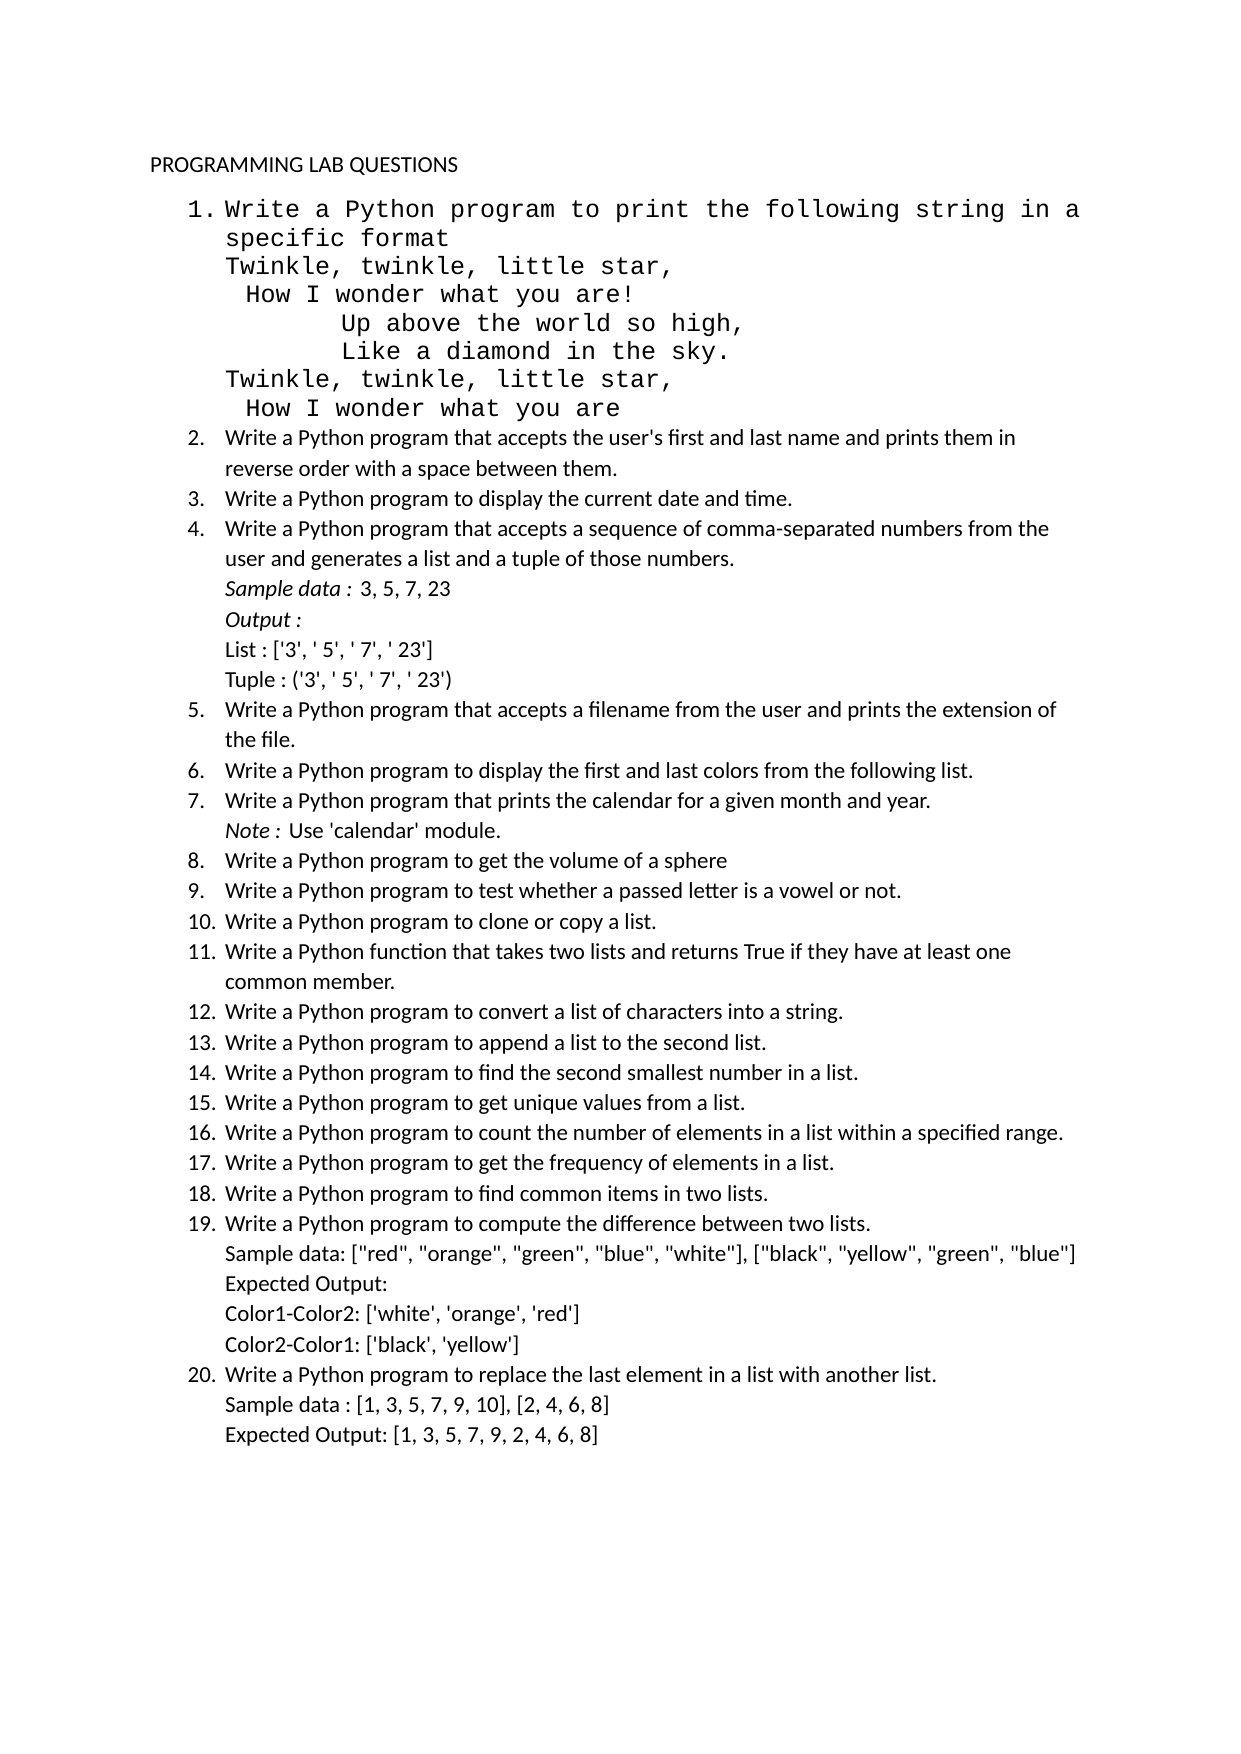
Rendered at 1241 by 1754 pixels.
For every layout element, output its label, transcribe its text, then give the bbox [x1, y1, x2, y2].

list Write a Python program to find common items in two lists. [187, 1179, 1090, 1207]
list Write a Python program that accepts a filename from the user and prints the extension of the file. [187, 695, 1090, 754]
text Up above the world so high, [187, 310, 1090, 338]
list Write a Python program to get unique values from a list. [187, 1088, 1090, 1116]
list Write a Python program that accepts a sequence of comma-separated numbers from the user and generates a list and a tuple of those numbers. [187, 514, 1090, 572]
list Write a Python program to convert a list of characters into a string. [187, 997, 1090, 1026]
list Twinkle, twinkle, little star, [225, 253, 1090, 282]
list Write a Python function that takes two lists and returns True if they have at least one common member. [187, 937, 1090, 995]
text PROGRAMMING LAB QUESTIONS [150, 150, 1090, 178]
list Write a Python program to compute the difference between two lists. Sample data: ["red", "orange", "green", "blue", "white"], ["black", "yellow", "green", "blue"] Expected Output: Color1-Color2: ['white', 'orange', 'red'] Color2-Color1: ['black', 'yellow'] [187, 1209, 1090, 1358]
list Write a Python program to display the first and last colors from the following list. [187, 756, 1090, 784]
text Like a diamond in the sky. [187, 338, 1090, 367]
list Write a Python program to append a list to the second list. [187, 1028, 1090, 1056]
list Write a Python program to replace the last element in a list with another list. Sample data : [1, 3, 5, 7, 9, 10], [2, 4, 6, 8] Expected Output: [1, 3, 5, 7, 9, 2, 4, 6, 8] [187, 1360, 1090, 1448]
text How I wonder what you are [187, 395, 1090, 423]
list Write a Python program to print the following string in a specific format [187, 197, 1090, 253]
list Write a Python program to find the second smallest number in a list. [187, 1058, 1090, 1086]
list Write a Python program to get the volume of a sphere [187, 846, 1090, 874]
list Write a Python program to clone or copy a list. [187, 907, 1090, 935]
list Sample data : 3, 5, 7, 23 Output : List : ['3', ' 5', ' 7', ' 23'] Tuple : ('3', ' 5', ' 7', ' 23') [225, 574, 1090, 693]
list Write a Python program to display the current date and time. [187, 484, 1090, 512]
list Write a Python program to test whether a passed letter is a vowel or not. [187, 877, 1090, 905]
list Write a Python program that accepts the user's first and last name and prints them in reverse order with a space between them. [187, 423, 1090, 482]
list Write a Python program to get the frequency of elements in a list. [187, 1148, 1090, 1177]
list Write a Python program to count the number of elements in a list within a specified range. [187, 1118, 1090, 1146]
list Write a Python program that prints the calendar for a given month and year. Note : Use 'calendar' module. [187, 786, 1090, 844]
text Twinkle, twinkle, little star, [150, 367, 1090, 395]
text How I wonder what you are! [187, 282, 1090, 310]
